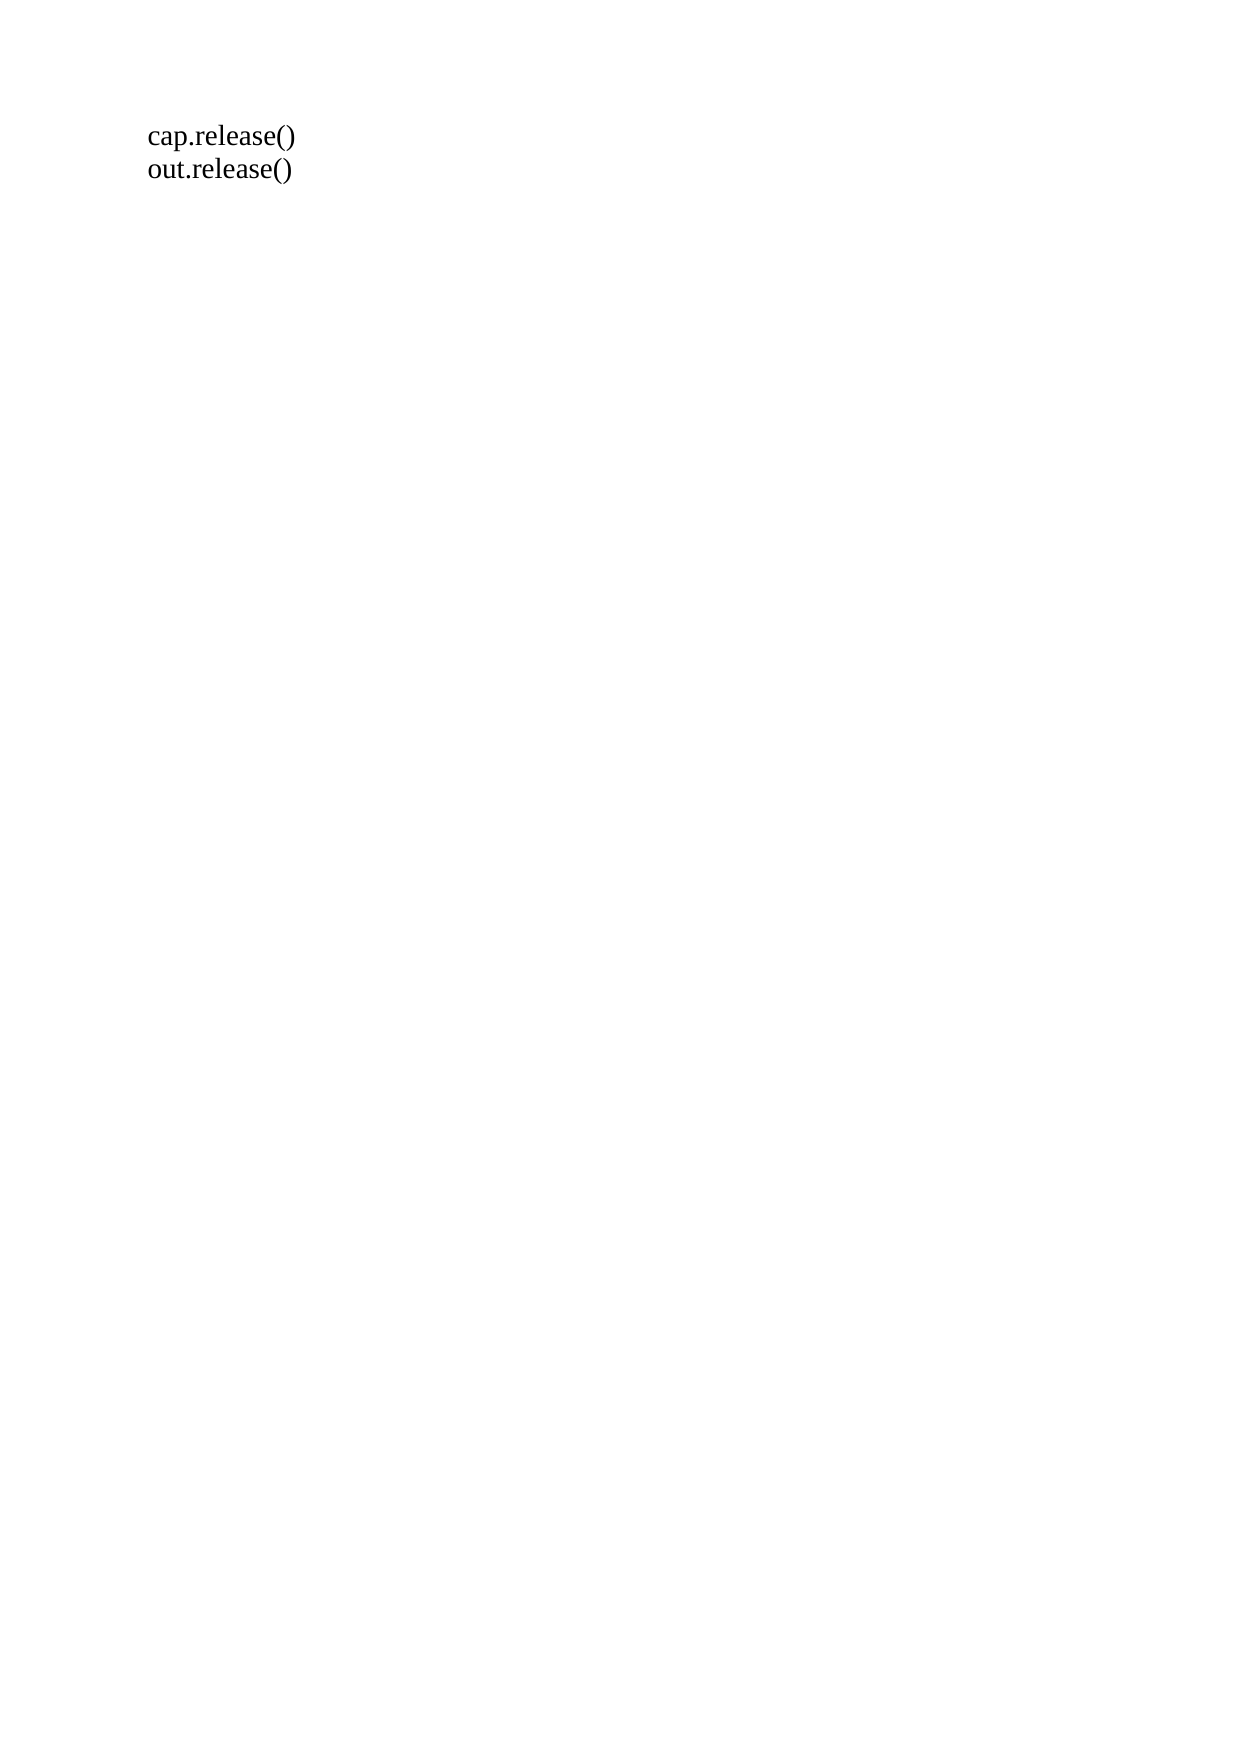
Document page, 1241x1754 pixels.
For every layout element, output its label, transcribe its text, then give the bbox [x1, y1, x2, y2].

text out.release() [118, 152, 1122, 185]
text cap.release() [118, 118, 1122, 152]
